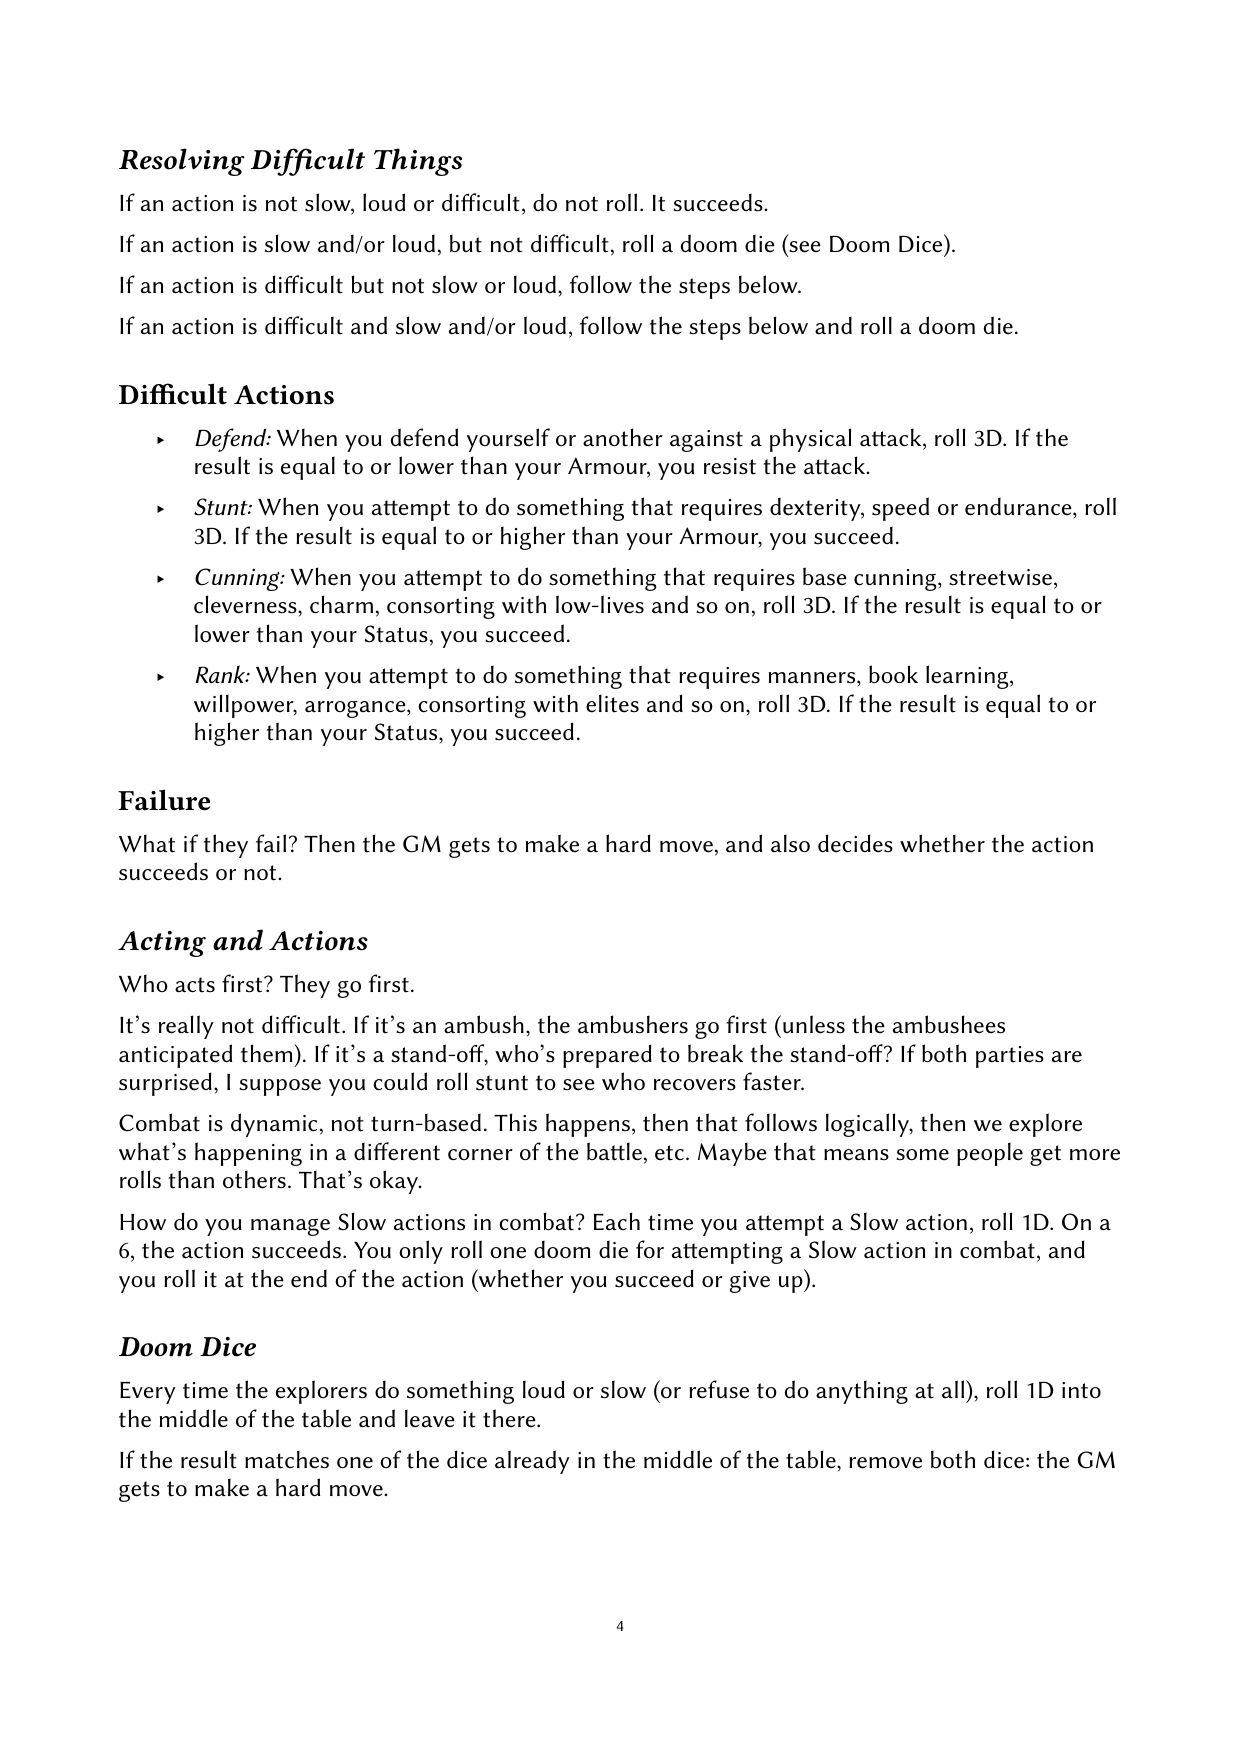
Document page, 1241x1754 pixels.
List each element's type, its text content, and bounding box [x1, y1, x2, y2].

text What if they fail? Then the GM gets to make a hard move, and also decides whether the action succeeds or not. [118, 830, 1122, 887]
text Every time the explorers do something loud or slow (or refuse to do anything at all), roll 1D into the middle of the table and leave it there. [118, 1376, 1122, 1433]
text Combat is dynamic, not turn-based. This happens, then that follows logically, then we explore what’s happening in a different corner of the battle, etc. Maybe that means some people get more rolls than others. That’s okay. [118, 1109, 1122, 1195]
text If an action is not slow, loud or difficult, do not roll. It succeeds. [118, 189, 1122, 217]
subtitle Acting and Actions [118, 924, 1122, 958]
subtitle Resolving Difficult Things [118, 143, 1122, 176]
text How do you manage Slow actions in combat? Each time you attempt a Slow action, roll 1D. On a 6, the action succeeds. You only roll one doom die for attempting a Slow action in combat, and you roll it at the end of the action (whether you succeed or give up). [118, 1207, 1122, 1293]
subtitle Doom Dice [118, 1331, 1122, 1364]
list Stunt: When you attempt to do something that requires dexterity, speed or endurance, roll 3D. If the result is equal to or higher than your Armour, you succeed. [156, 493, 1122, 550]
text If an action is difficult and slow and/or loud, follow the steps below and roll a doom die. [118, 312, 1122, 341]
list Defend: When you defend yourself or another against a physical attack, roll 3D. If the result is equal to or lower than your Armour, you resist the attack. [156, 424, 1122, 481]
text It’s really not difficult. If it’s an ambush, the ambushers go first (unless the ambushees anticipated them). If it’s a stand-off, who’s prepared to break the stand-off? If both parties are surprised, I suppose you could roll stunt to see who recovers faster. [118, 1011, 1122, 1097]
subtitle Difficult Actions [118, 378, 1122, 411]
text Who acts first? They go first. [118, 970, 1122, 999]
subtitle Failure [118, 784, 1122, 817]
text If an action is slow and/or loud, but not difficult, roll a doom die (see Doom Dice). [118, 230, 1122, 258]
text If an action is difficult but not slow or loud, follow the steps below. [118, 271, 1122, 299]
text If the result matches one of the dice already in the middle of the table, remove both dice: the GM gets to make a hard move. [118, 1446, 1122, 1503]
list Cunning: When you attempt to do something that requires base cunning, streetwise, cleverness, charm, consorting with low-lives and so on, roll 3D. If the result is equal to or lower than your Status, you succeed. [156, 563, 1122, 648]
list Rank: When you attempt to do something that requires manners, book learning, willpower, arrogance, consorting with elites and so on, roll 3D. If the result is equal to or higher than your Status, you succeed. [156, 661, 1122, 747]
